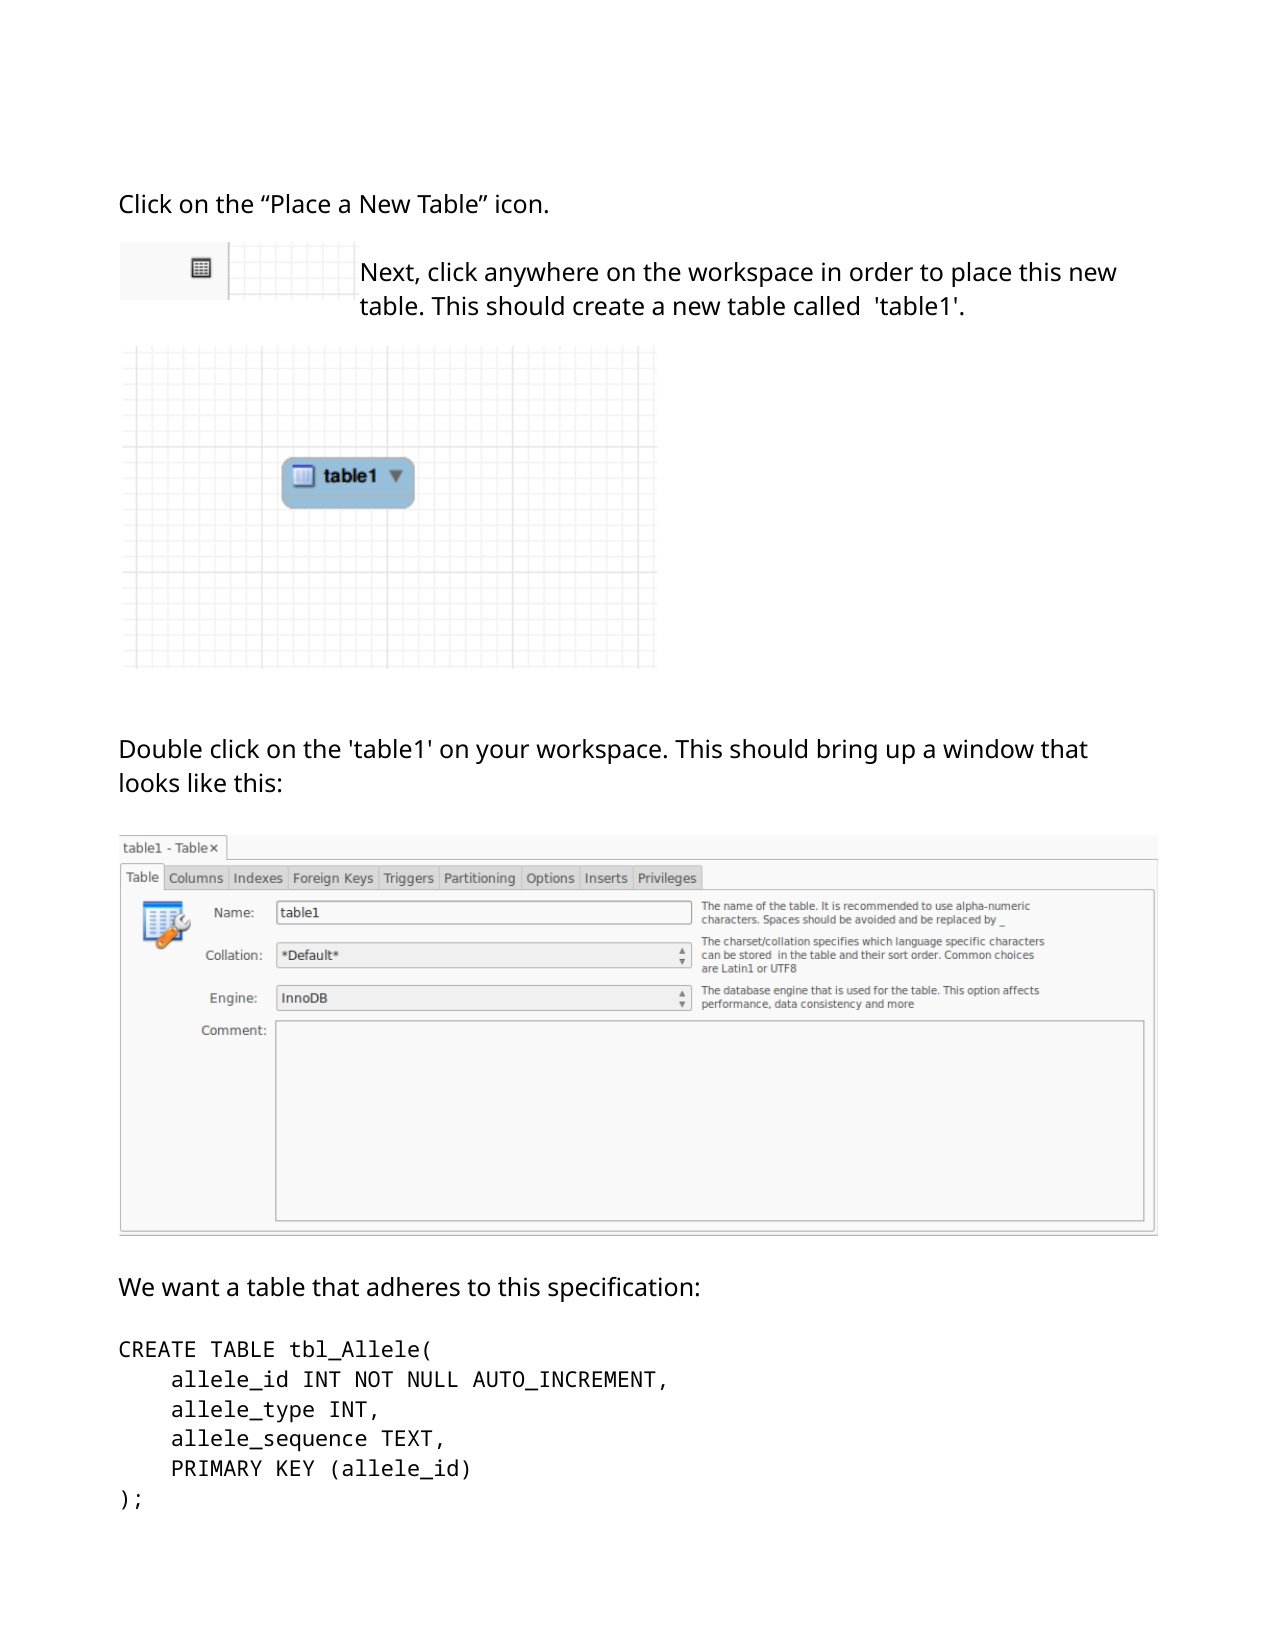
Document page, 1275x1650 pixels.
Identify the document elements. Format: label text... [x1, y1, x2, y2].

text PRIMARY KEY (allele_id) [118, 1453, 1157, 1483]
text allele_type INT, [118, 1393, 1157, 1423]
text Next, click anywhere on the workspace in order to place this new table. This should create a new table called 'table1'. [118, 254, 1157, 322]
text We want a table that adheres to this specification: [118, 1270, 1157, 1304]
picture [119, 835, 1158, 1236]
text Double click on the 'table1' on your workspace. This should bring up a window that looks like this: [118, 731, 1157, 799]
text allele_id INT NOT NULL AUTO_INCREMENT, [118, 1364, 1157, 1393]
text Click on the “Place a New Table” icon. [118, 186, 1157, 220]
text allele_sequence TEXT, [118, 1423, 1157, 1453]
text CREATE TABLE tbl_Allele( [118, 1334, 1157, 1364]
picture [122, 346, 658, 669]
text ); [118, 1483, 1157, 1513]
picture [120, 242, 360, 300]
